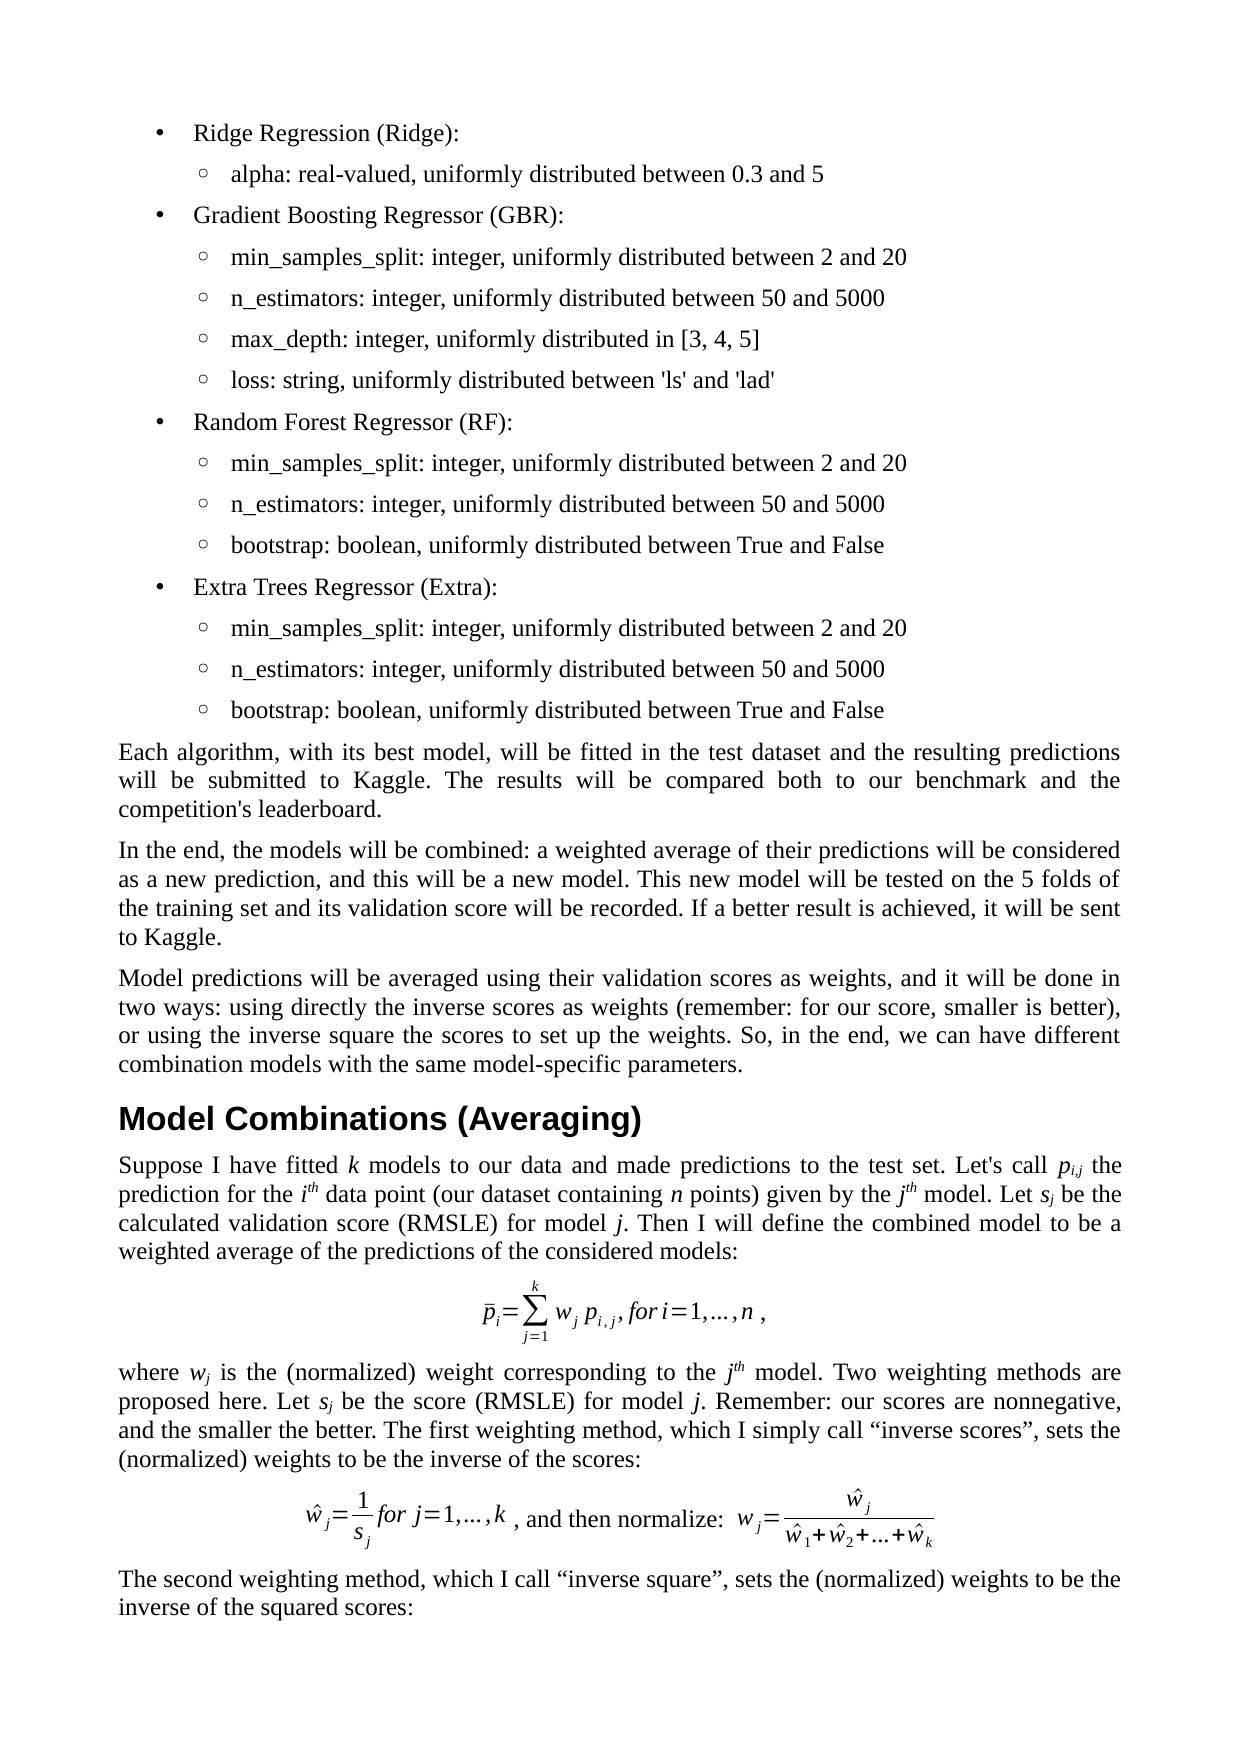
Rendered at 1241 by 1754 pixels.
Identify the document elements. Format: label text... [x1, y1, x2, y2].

list min_samples_split: integer, uniformly distributed between 2 and 20 [193, 613, 1122, 642]
text where wj is the (normalized) weight corresponding to the jth model. Two weighting methods are proposed here. Let sj be the score (RMSLE) for model j. Remember: our scores are nonnegative, and the smaller the better. The first weighting method, which I simply call “inverse scores”, sets the (normalized) weights to be the inverse of the scores: [118, 1357, 1122, 1472]
list Random Forest Regressor (RF): [156, 407, 1122, 436]
text Model predictions will be averaged using their validation scores as weights, and it will be done in two ways: using directly the inverse scores as weights (remember: for our score, smaller is better), or using the inverse square the scores to set up the weights. So, in the end, we can have different combination models with the same model-specific parameters. [118, 963, 1122, 1078]
text , [118, 1278, 1122, 1345]
list Gradient Boosting Regressor (GBR): [156, 201, 1122, 229]
list bootstrap: boolean, uniformly distributed between True and False [193, 696, 1122, 724]
text Suppose I have fitted k models to our data and made predictions to the test set. Let's call pi,j the prediction for the ith data point (our dataset containing n points) given by the jth model. Let sj be the calculated validation score (RMSLE) for model j. Then I will define the combined model to be a weighted average of the predictions of the considered models: [118, 1150, 1122, 1265]
list max_depth: integer, uniformly distributed in [3, 4, 5] [193, 324, 1122, 353]
text The second weighting method, which I call “inverse square”, sets the (normalized) weights to be the inverse of the squared scores: [118, 1564, 1122, 1621]
subtitle Model Combinations (Averaging) [118, 1099, 1122, 1138]
list Extra Trees Regressor (Extra): [156, 572, 1122, 601]
list min_samples_split: integer, uniformly distributed between 2 and 20 [193, 448, 1122, 477]
text , and then normalize: [118, 1485, 1122, 1551]
list loss: string, uniformly distributed between 'ls' and 'lad' [193, 366, 1122, 394]
list Ridge Regression (Ridge): [156, 118, 1122, 147]
list alpha: real-valued, uniformly distributed between 0.3 and 5 [193, 159, 1122, 188]
list n_estimators: integer, uniformly distributed between 50 and 5000 [193, 489, 1122, 518]
text In the end, the models will be combined: a weighted average of their predictions will be considered as a new prediction, and this will be a new model. This new model will be tested on the 5 folds of the training set and its validation score will be recorded. If a better result is achieved, it will be sent to Kaggle. [118, 836, 1122, 951]
text Each algorithm, with its best model, will be fitted in the test dataset and the resulting predictions will be submitted to Kaggle. The results will be compared both to our benchmark and the competition's leaderboard. [118, 737, 1122, 823]
list min_samples_split: integer, uniformly distributed between 2 and 20 [193, 242, 1122, 271]
list n_estimators: integer, uniformly distributed between 50 and 5000 [193, 283, 1122, 312]
list n_estimators: integer, uniformly distributed between 50 and 5000 [193, 654, 1122, 683]
list bootstrap: boolean, uniformly distributed between True and False [193, 531, 1122, 559]
